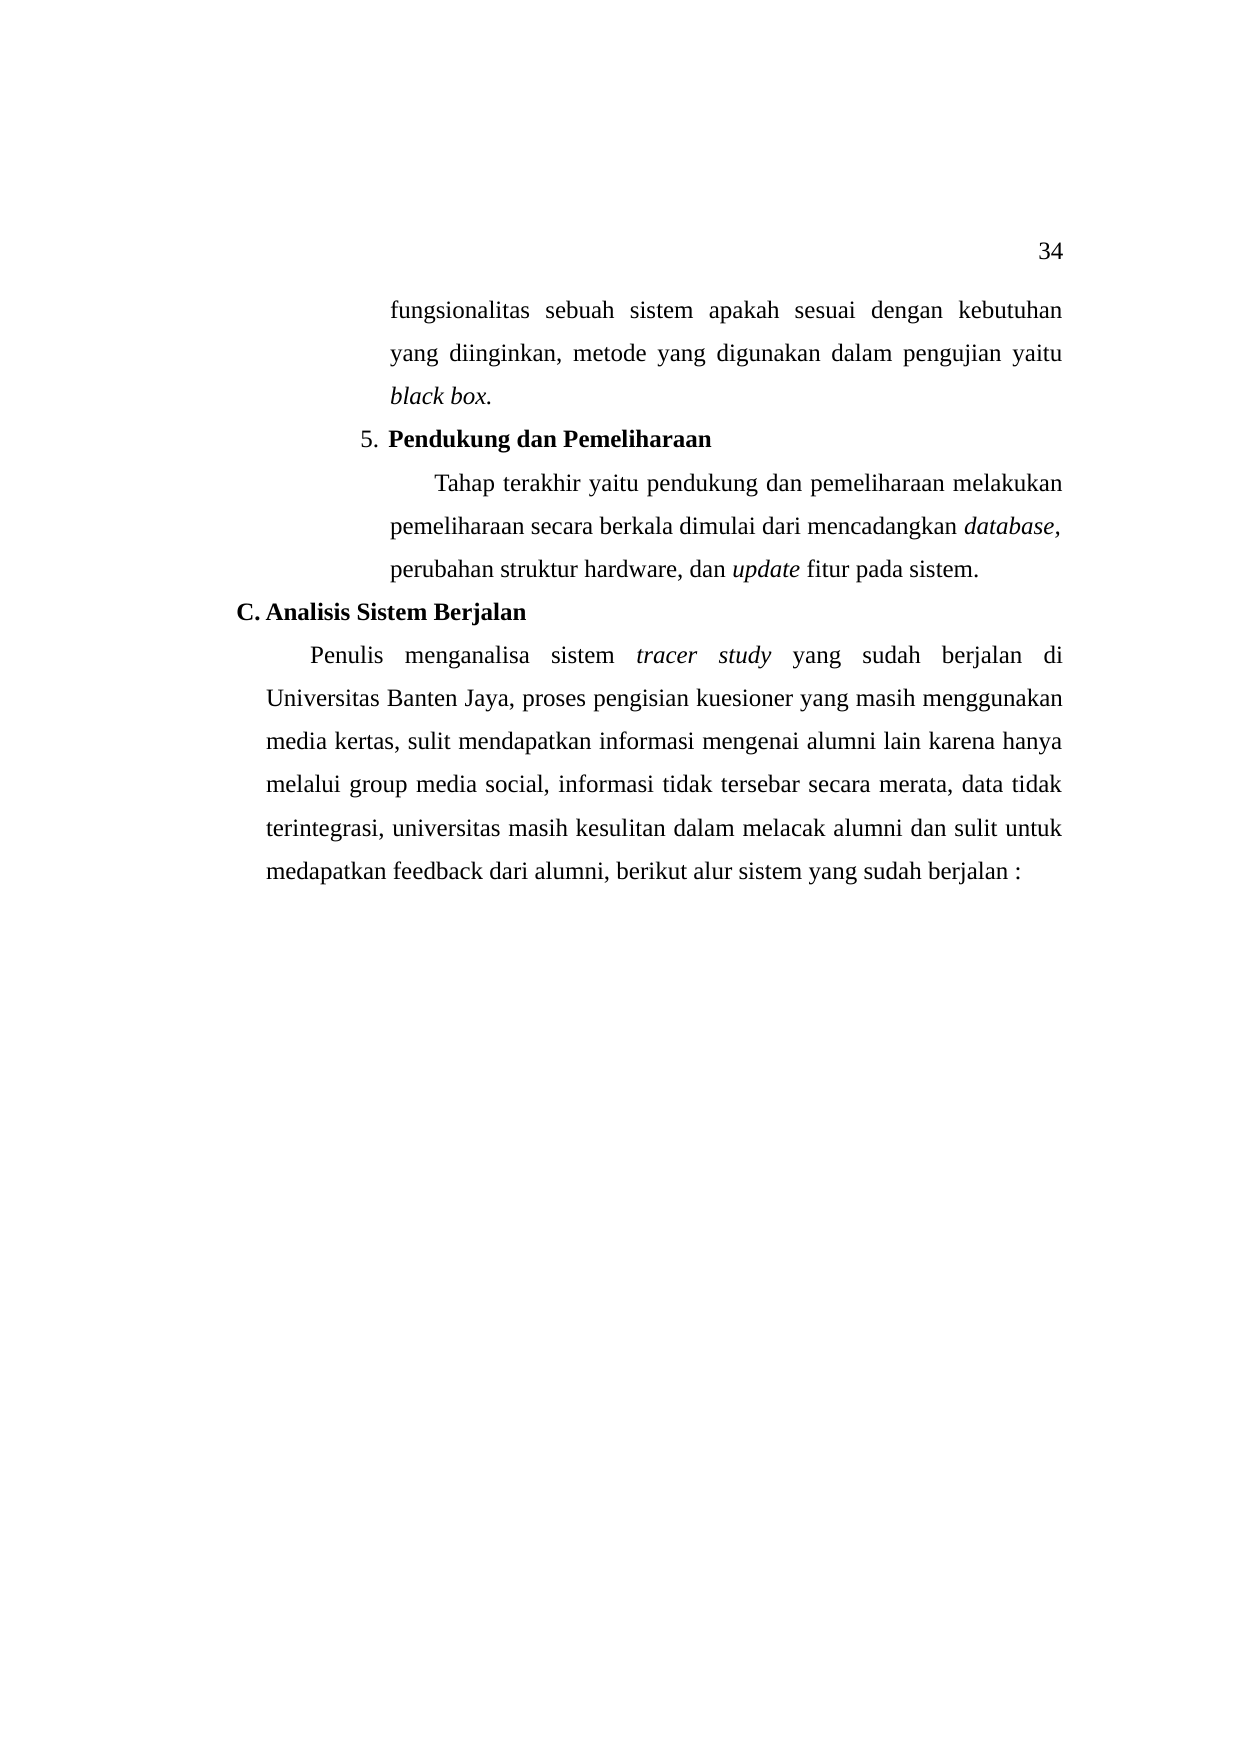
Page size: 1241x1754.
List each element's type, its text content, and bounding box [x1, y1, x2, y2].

list Tahap terakhir yaitu pendukung dan pemeliharaan melakukan pemeliharaan secara berkala dimulai dari mencadangkan database, perubahan struktur hardware, dan update fitur pada sistem. [366, 468, 1063, 583]
list Pendukung dan Pemeliharaan [360, 424, 1063, 453]
text C. Analisis Sistem Berjalan [236, 597, 1063, 626]
list fungsionalitas sebuah sistem apakah sesuai dengan kebutuhan yang diinginkan, metode yang digunakan dalam pengujian yaitu black box. [366, 295, 1063, 410]
text Penulis menganalisa sistem tracer study yang sudah berjalan di Universitas Banten Jaya, proses pengisian kuesioner yang masih menggunakan media kertas, sulit mendapatkan informasi mengenai alumni lain karena hanya melalui group media social, informasi tidak tersebar secara merata, data tidak terintegrasi, universitas masih kesulitan dalam melacak alumni dan sulit untuk medapatkan feedback dari alumni, berikut alur sistem yang sudah berjalan : [266, 640, 1063, 884]
